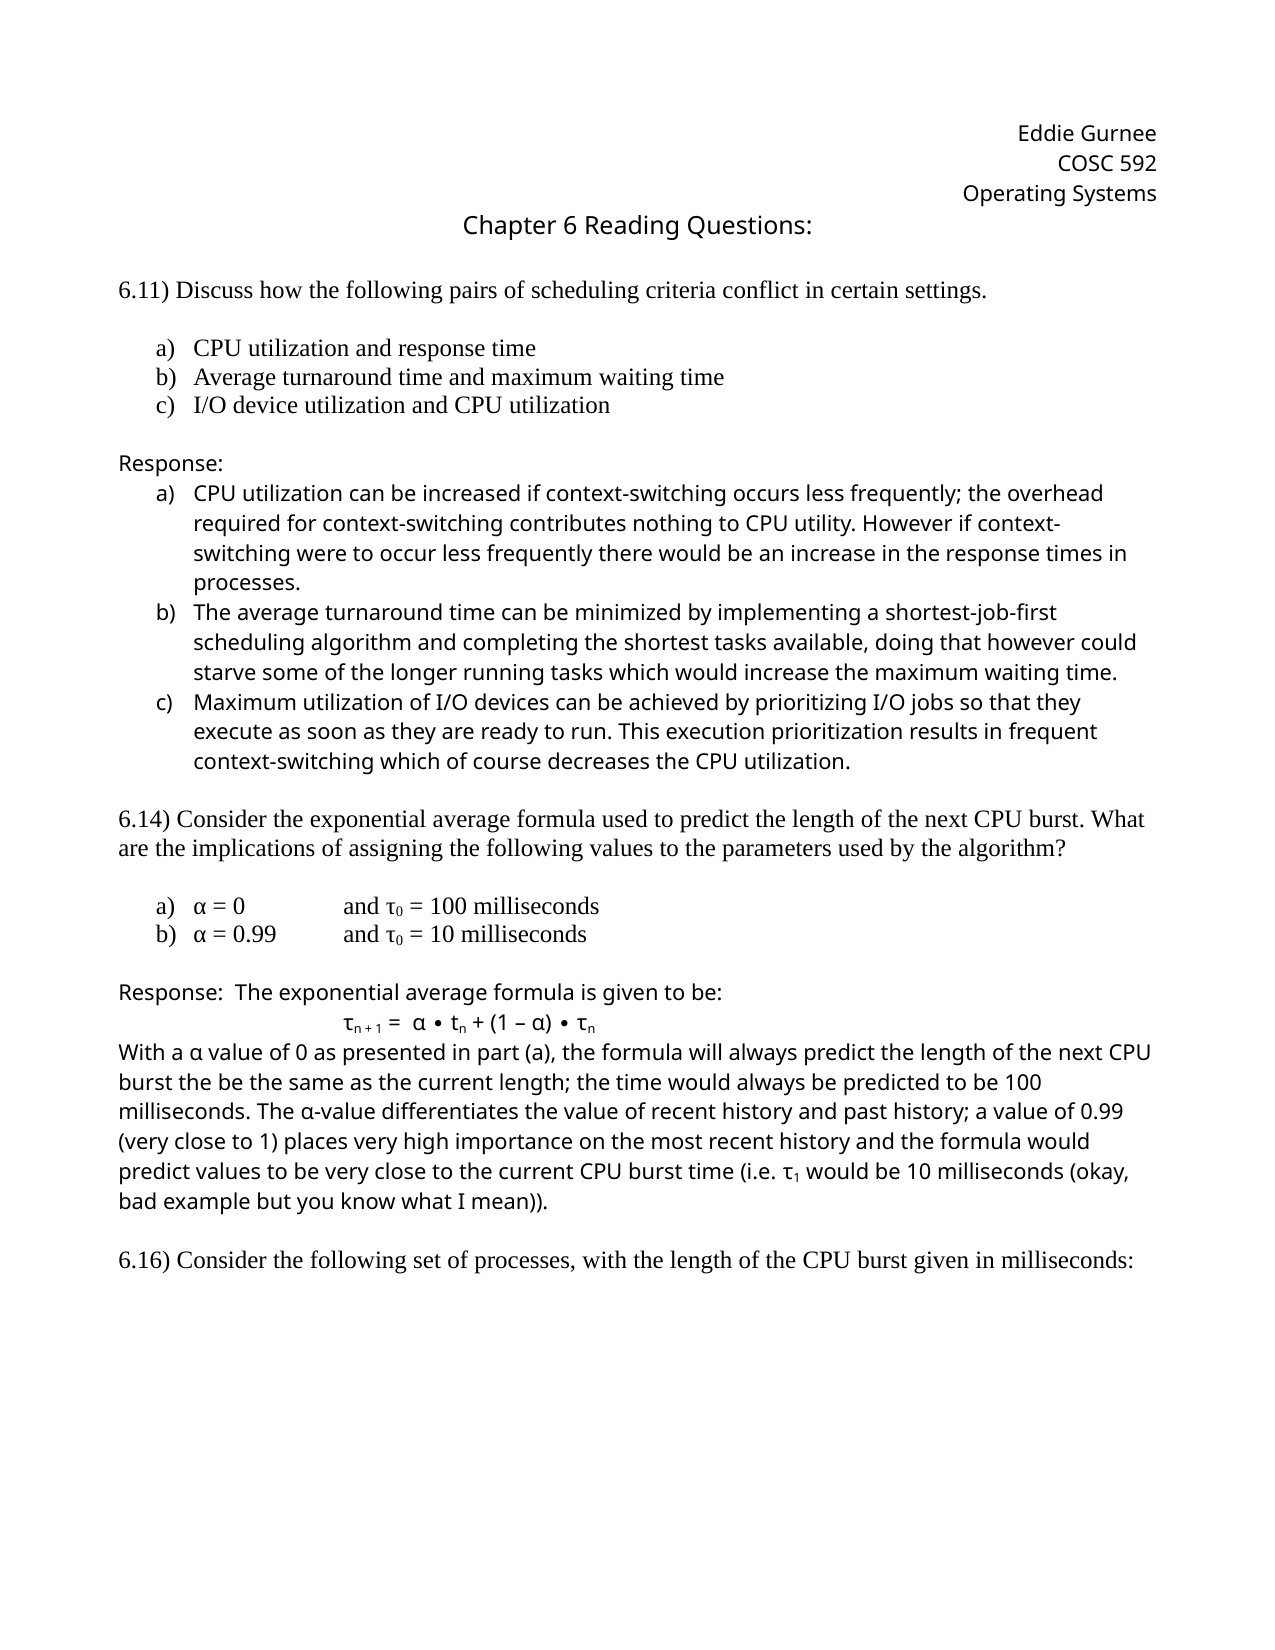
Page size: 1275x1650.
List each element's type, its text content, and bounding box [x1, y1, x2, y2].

text Response: The exponential average formula is given to be: [118, 977, 1157, 1007]
text 6.14) Consider the exponential average formula used to predict the length of the next CPU burst. What are the implications of assigning the following values to the parameters used by the algorithm? [118, 804, 1157, 862]
list α = 0 and τ0 = 100 milliseconds [156, 891, 1157, 919]
text With a α value of 0 as presented in part (a), the formula will always predict the length of the next CPU burst the be the same as the current length; the time would always be predicted to be 100 milliseconds. The α-value differentiates the value of recent history and past history; a value of 0.99 (very close to 1) places very high importance on the most recent history and the formula would predict values to be very close to the current CPU burst time (i.e. τ1 would be 10 milliseconds (okay, bad example but you know what I mean)). [118, 1037, 1157, 1215]
list Average turnaround time and maximum waiting time [156, 362, 1157, 391]
text Response: [118, 448, 1157, 478]
list I/O device utilization and CPU utilization [156, 391, 1157, 419]
text 6.11) Discuss how the following pairs of scheduling criteria conflict in certain settings. [118, 276, 1157, 304]
text τn + 1 = α ∙ tn + (1 – α) ∙ τn [343, 1007, 1157, 1037]
text COSC 592 [118, 148, 1157, 178]
text Eddie Gurnee [118, 118, 1157, 148]
list CPU utilization can be increased if context-switching occurs less frequently; the overhead required for context-switching contributes nothing to CPU utility. However if context-switching were to occur less frequently there would be an increase in the response times in processes. [156, 478, 1157, 597]
text 6.16) Consider the following set of processes, with the length of the CPU burst given in milliseconds: [118, 1245, 1157, 1274]
list Maximum utilization of I/O devices can be achieved by prioritizing I/O jobs so that they execute as soon as they are ready to run. This execution prioritization results in frequent context-switching which of course decreases the CPU utilization. [156, 686, 1157, 776]
text Operating Systems [118, 178, 1157, 207]
list CPU utilization and response time [156, 333, 1157, 362]
text Chapter 6 Reading Questions: [118, 207, 1157, 242]
list α = 0.99 and τ0 = 10 milliseconds [156, 919, 1157, 948]
list The average turnaround time can be minimized by implementing a shortest-job-first scheduling algorithm and completing the shortest tasks available, doing that however could starve some of the longer running tasks which would increase the maximum waiting time. [156, 597, 1157, 686]
